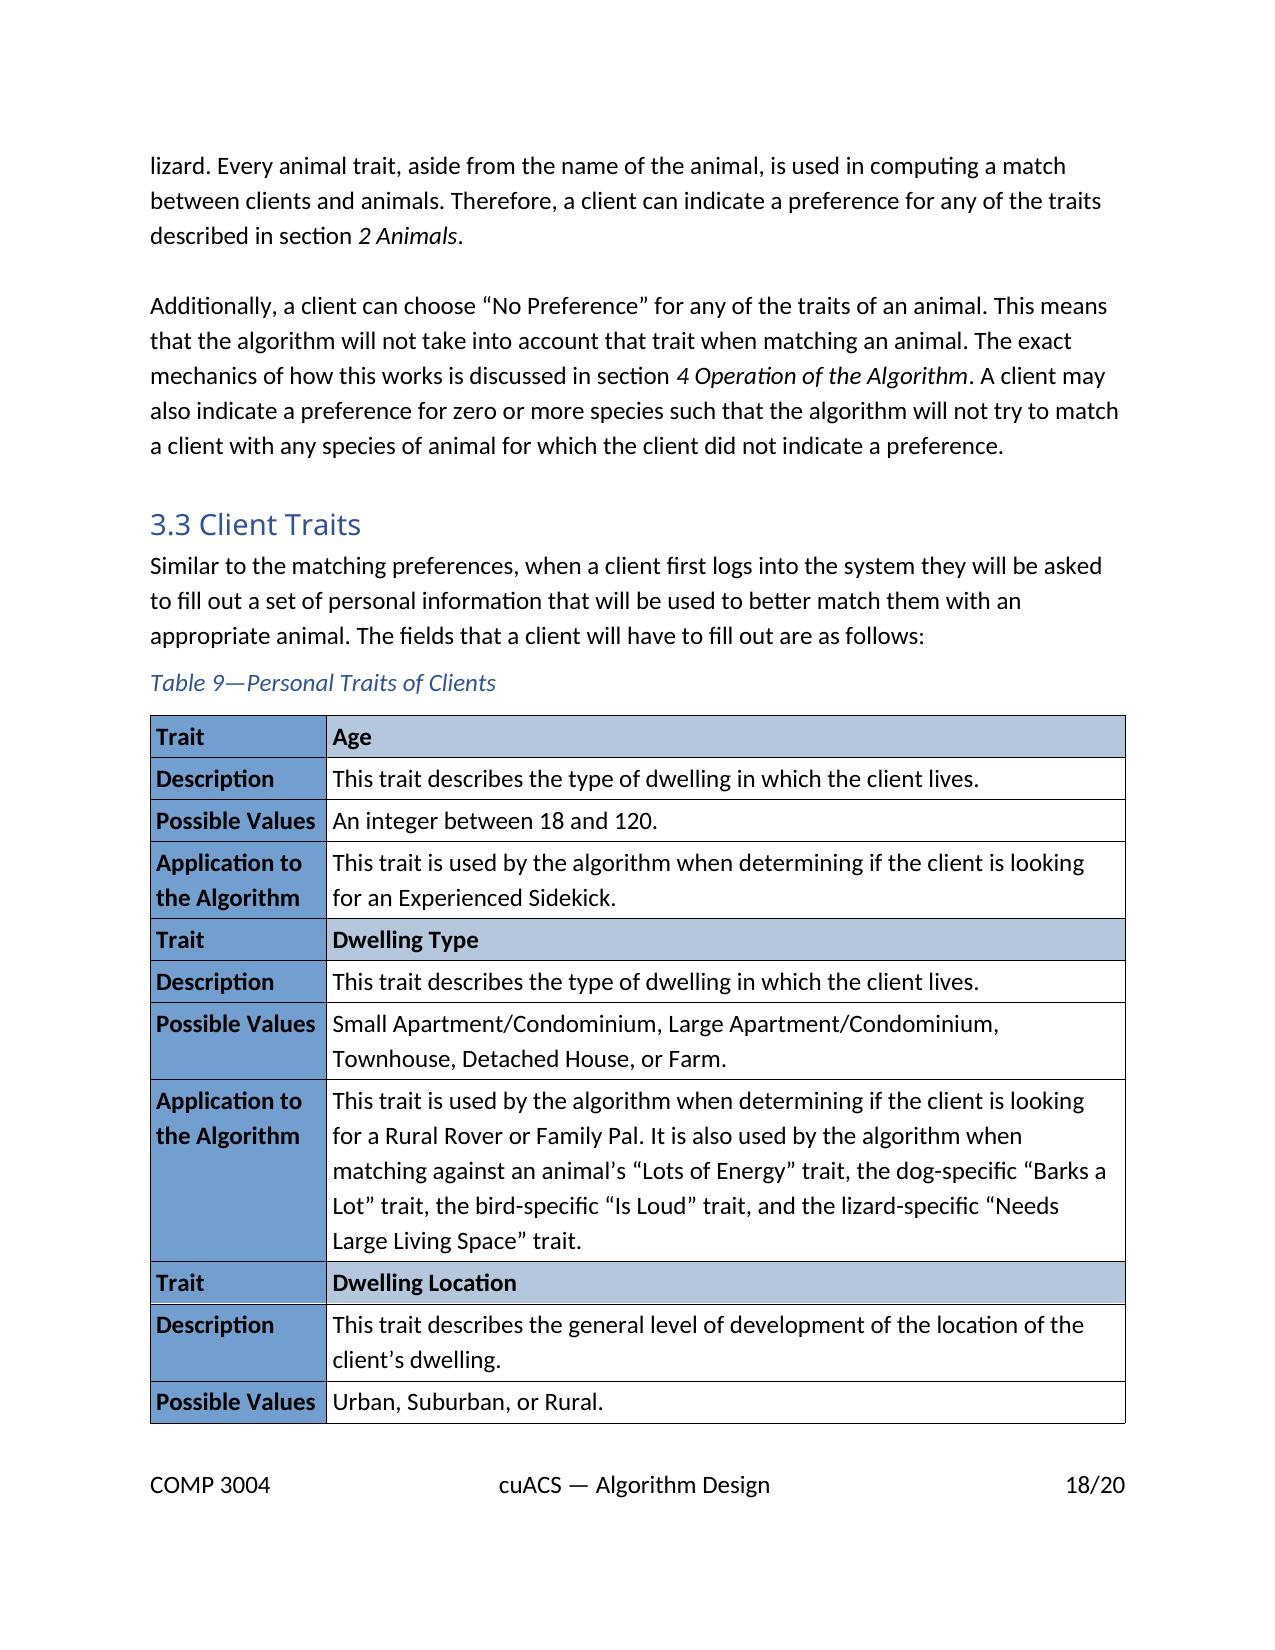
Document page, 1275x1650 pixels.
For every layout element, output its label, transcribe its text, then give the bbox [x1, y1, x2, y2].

text Similar to the matching preferences, when a client first logs into the system they will be asked to fill out a set of personal information that will be used to better match them with an appropriate animal. The fields that a client will have to fill out are as follows: [150, 550, 1125, 650]
table_cell Possible Values [151, 1003, 326, 1079]
table_cell An integer between 18 and 120. [327, 800, 1125, 841]
table_cell Description [151, 961, 326, 1002]
table_header Trait [151, 716, 326, 757]
table_cell Description [151, 758, 326, 799]
table_cell Trait [151, 919, 326, 960]
table_cell This trait describes the type of dwelling in which the client lives. [327, 758, 1125, 799]
text lizard. Every animal trait, aside from the name of the animal, is used in computing a match between clients and animals. Therefore, a client can indicate a preference for any of the traits described in section 2 Animals. [150, 150, 1125, 251]
table_cell Application to the Algorithm [151, 842, 326, 918]
table_cell Dwelling Type [327, 919, 1125, 960]
table_cell Description [151, 1305, 326, 1381]
table_cell Application to the Algorithm [151, 1080, 326, 1261]
table_cell This trait is used by the algorithm when determining if the client is looking for an Experienced Sidekick. [327, 842, 1125, 918]
table_cell Small Apartment/Condominium, Large Apartment/Condominium, Townhouse, Detached House, or Farm. [327, 1003, 1125, 1079]
table_cell Possible Values [151, 800, 326, 841]
table_cell Urban, Suburban, or Rural. [327, 1382, 1125, 1423]
subtitle 3.3 Client Traits [150, 504, 1125, 544]
table_cell This trait describes the general level of development of the location of the client’s dwelling. [327, 1305, 1125, 1381]
table_cell This trait is used by the algorithm when determining if the client is looking for a Rural Rover or Family Pal. It is also used by the algorithm when matching against an animal’s “Lots of Energy” trait, the dog-specific “Barks a Lot” trait, the bird-specific “Is Loud” trait, and the lizard-specific “Needs Large Living Space” trait. [327, 1080, 1125, 1261]
table_cell This trait describes the type of dwelling in which the client lives. [327, 961, 1125, 1002]
table_cell Trait [151, 1262, 326, 1303]
text Table 9—Personal Traits of Clients [150, 667, 1125, 698]
text Additionally, a client can choose “No Preference” for any of the traits of an animal. This means that the algorithm will not take into account that trait when matching an animal. The exact mechanics of how this works is discussed in section 4 Operation of the Algorithm. A client may also indicate a preference for zero or more species such that the algorithm will not try to match a client with any species of animal for which the client did not indicate a preference. [150, 290, 1125, 461]
table_header Age [327, 716, 1125, 757]
table_cell Dwelling Location [327, 1262, 1125, 1303]
table_cell Possible Values [151, 1382, 326, 1423]
